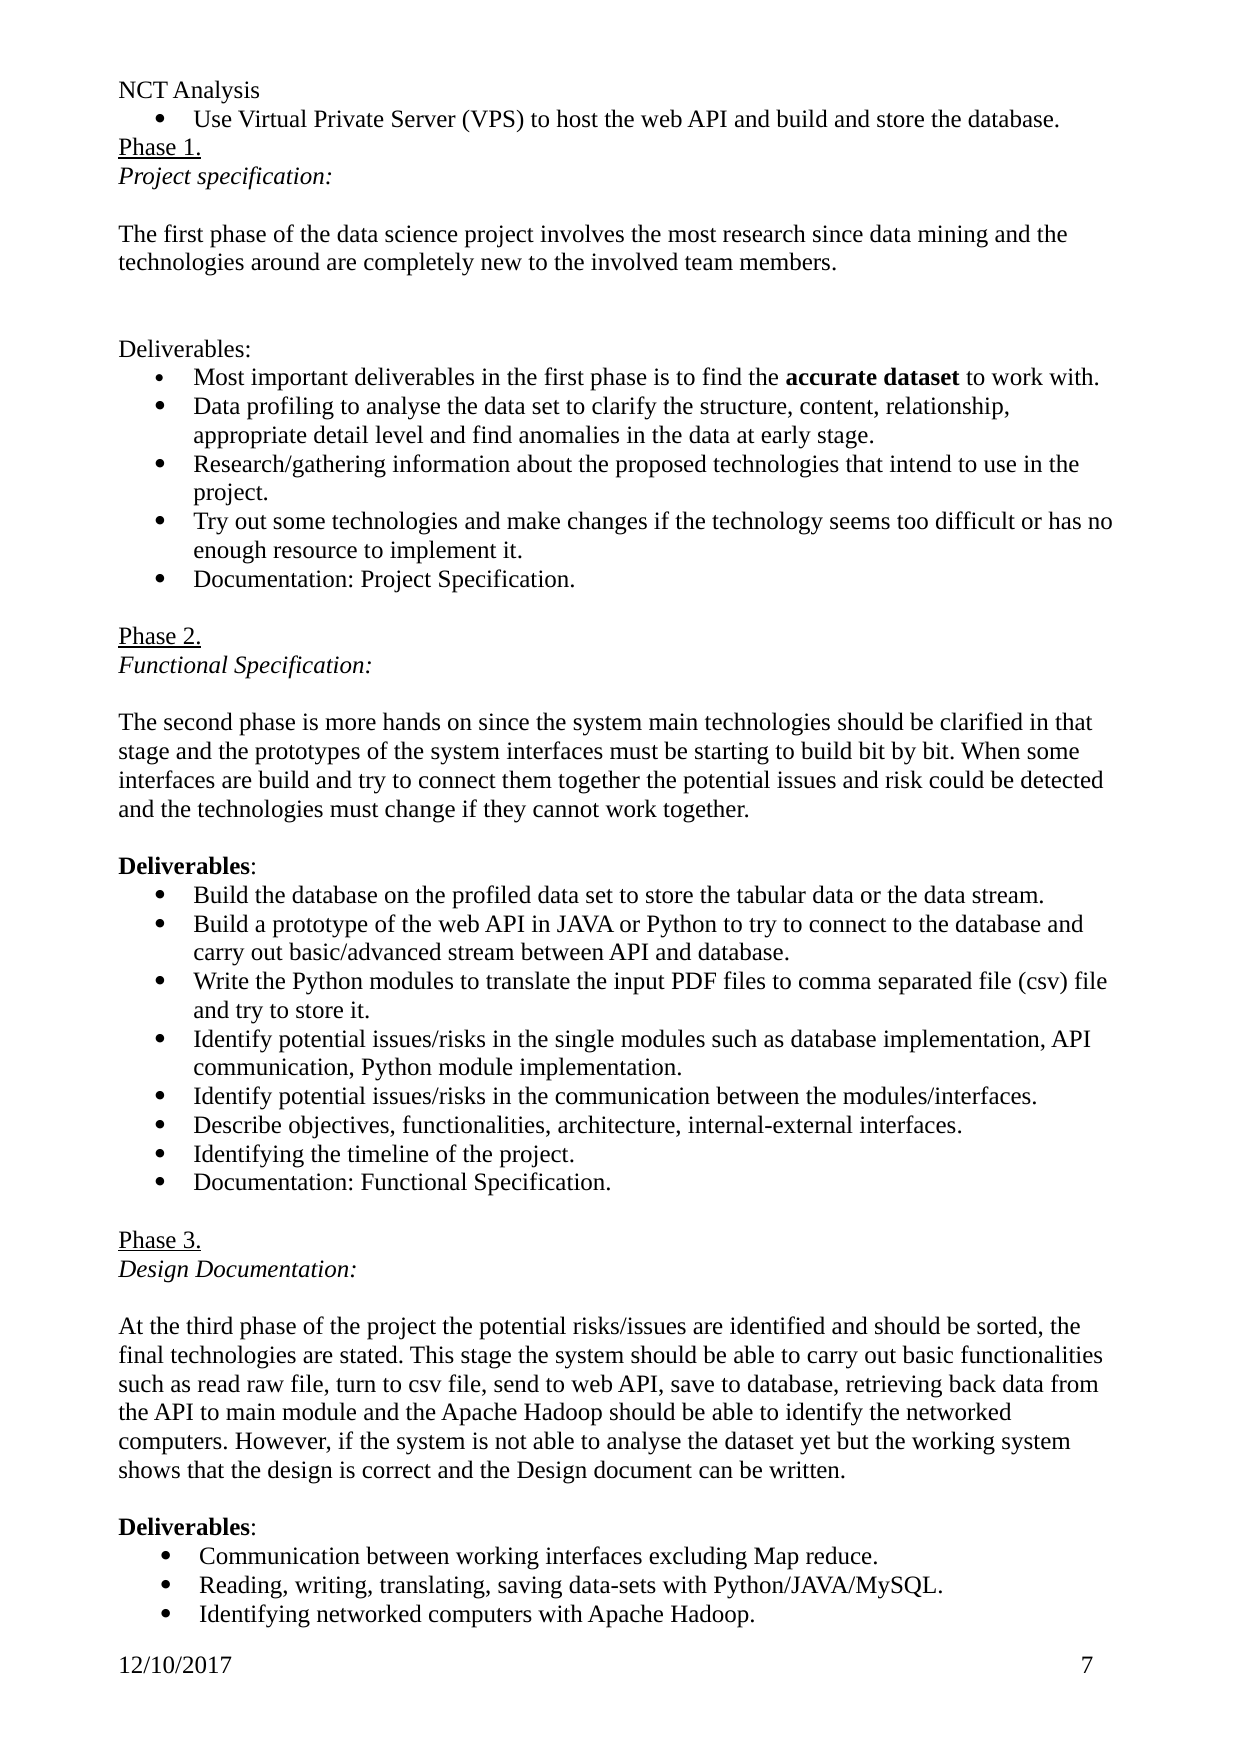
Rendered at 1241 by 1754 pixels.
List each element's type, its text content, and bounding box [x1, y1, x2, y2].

text Deliverables: [118, 851, 1122, 880]
list Try out some technologies and make changes if the technology seems too difficult or has no enough resource to implement it. [156, 506, 1122, 564]
list Communication between working interfaces excluding Map reduce. [161, 1541, 1122, 1570]
list Most important deliverables in the first phase is to find the accurate dataset to work with. [156, 362, 1122, 391]
list Identify potential issues/risks in the communication between the modules/interfaces. [156, 1081, 1122, 1110]
list Use Virtual Private Server (VPS) to host the web API and build and store the database. [156, 104, 1122, 132]
text Phase 3. [118, 1225, 1122, 1254]
text Functional Specification: [118, 650, 1122, 679]
text Phase 1. [118, 132, 1122, 161]
list Describe objectives, functionalities, architecture, internal-external interfaces. [156, 1110, 1122, 1139]
list Identifying the timeline of the project. [156, 1139, 1122, 1167]
list Documentation: Functional Specification. [156, 1167, 1122, 1196]
text Design Documentation: [118, 1254, 1122, 1282]
list Identify potential issues/risks in the single modules such as database implementation, API communication, Python module implementation. [156, 1024, 1122, 1081]
text At the third phase of the project the potential risks/issues are identified and should be sorted, the final technologies are stated. This stage the system should be able to carry out basic functionalities such as read raw file, turn to csv file, send to web API, save to database, retrieving back data from the API to main module and the Apache Hadoop should be able to identify the networked computers. However, if the system is not able to analyse the dataset yet but the working system shows that the design is correct and the Design document can be written. [118, 1311, 1122, 1484]
text The first phase of the data science project involves the most research since data mining and the technologies around are completely new to the involved team members. Deliverables: [118, 219, 1122, 362]
list Build a prototype of the web API in JAVA or Python to try to connect to the database and carry out basic/advanced stream between API and database. [156, 909, 1122, 966]
list Identifying networked computers with Apache Hadoop. [161, 1599, 1122, 1627]
text Project specification: [118, 161, 1122, 190]
list Research/gathering information about the proposed technologies that intend to use in the project. [156, 449, 1122, 506]
list Reading, writing, translating, saving data-sets with Python/JAVA/MySQL. [161, 1570, 1122, 1599]
text Phase 2. [118, 621, 1122, 650]
list Write the Python modules to translate the input PDF files to comma separated file (csv) file and try to store it. [156, 966, 1122, 1024]
list Data profiling to analyse the data set to clarify the structure, content, relationship, appropriate detail level and find anomalies in the data at early stage. [156, 391, 1122, 449]
list Build the database on the profiled data set to store the tabular data or the data stream. [156, 880, 1122, 909]
text The second phase is more hands on since the system main technologies should be clarified in that stage and the prototypes of the system interfaces must be starting to build bit by bit. When some interfaces are build and try to connect them together the potential issues and risk could be detected and the technologies must change if they cannot work together. [118, 707, 1122, 822]
text Deliverables: [118, 1512, 1122, 1541]
list Documentation: Project Specification. [156, 564, 1122, 592]
